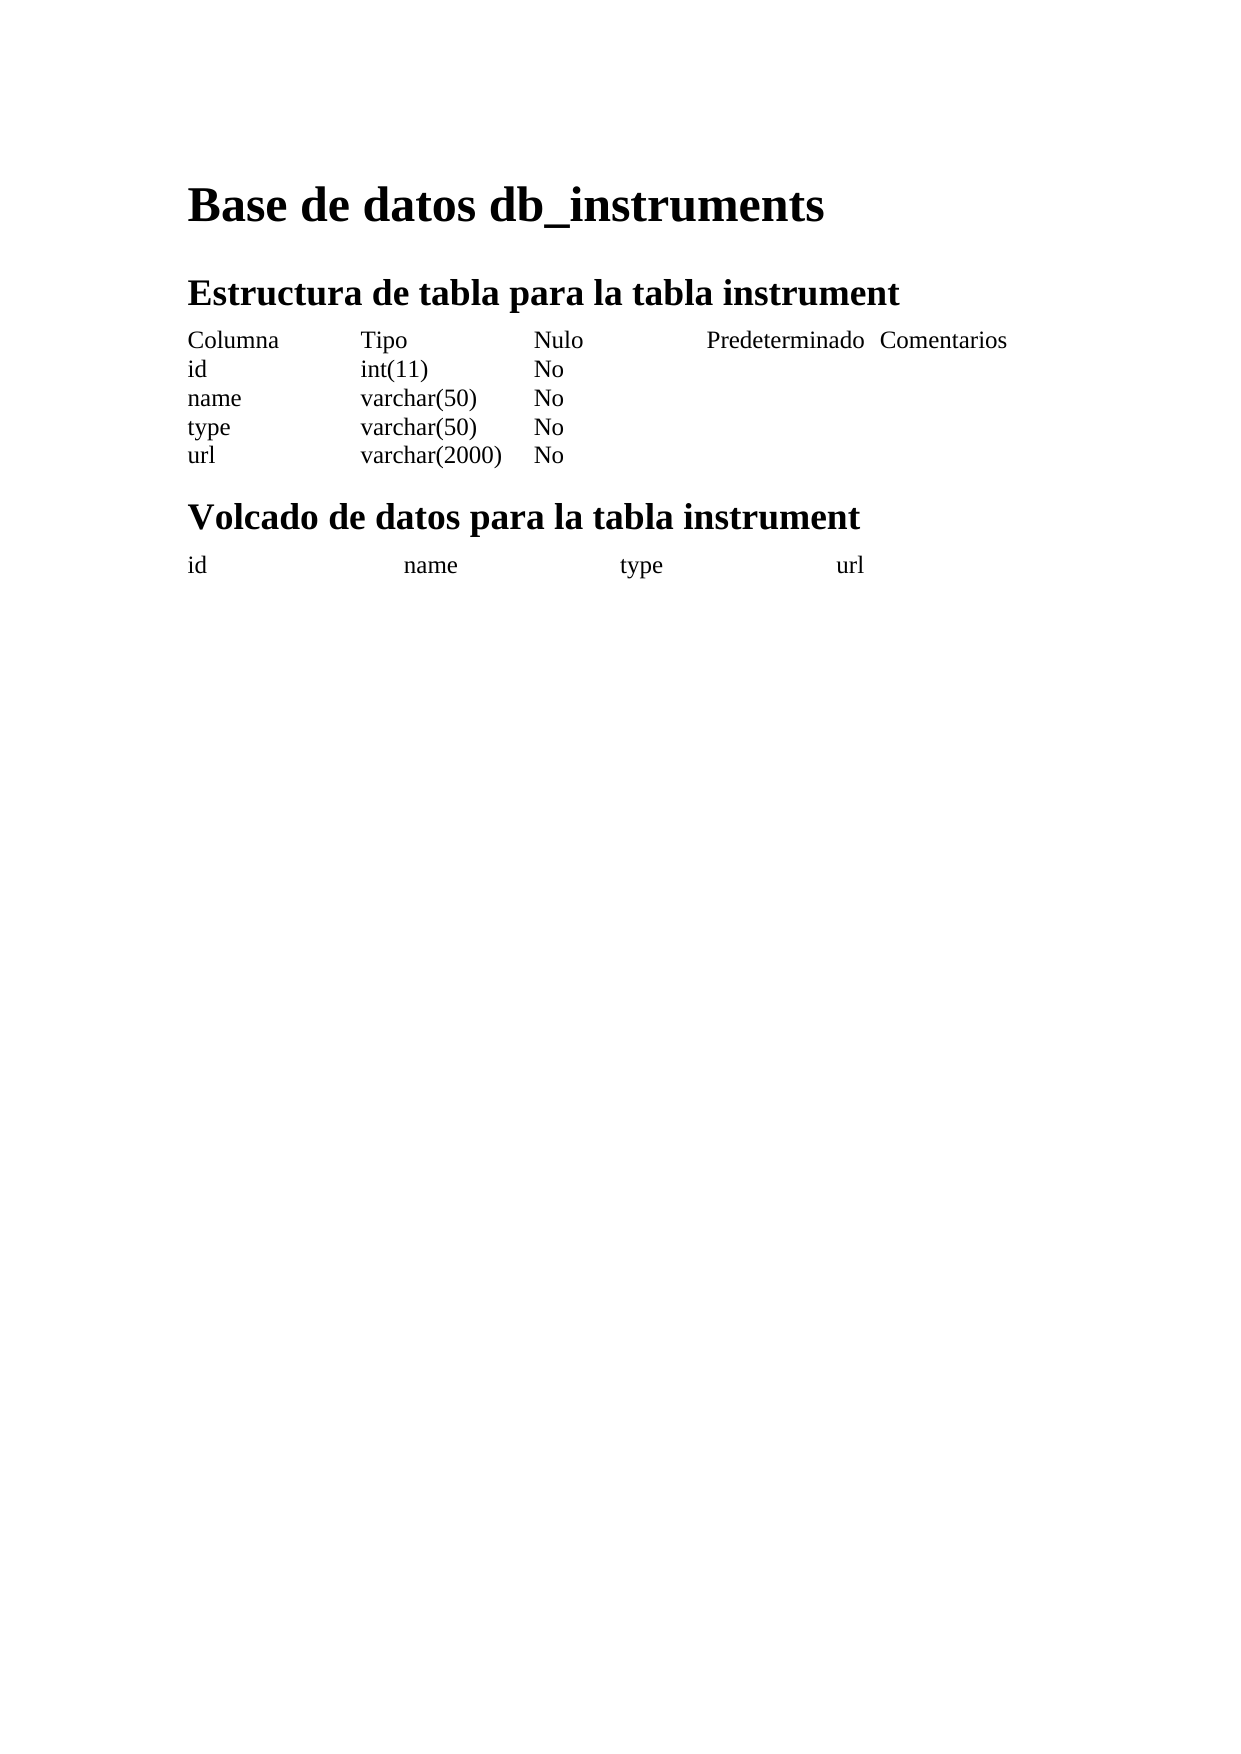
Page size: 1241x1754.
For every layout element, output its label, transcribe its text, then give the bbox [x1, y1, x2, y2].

table_cell [880, 412, 1053, 441]
table_header Tipo [360, 326, 533, 354]
table_header Nulo [534, 326, 706, 354]
table_cell id [188, 354, 360, 383]
subtitle Volcado de datos para la tabla instrument [187, 494, 1053, 537]
table_cell int(11) [360, 354, 533, 383]
table_header url [836, 550, 1053, 579]
table_header Predeterminado [706, 326, 879, 354]
table_cell varchar(50) [360, 412, 533, 441]
table_cell [880, 441, 1053, 469]
table_cell type [188, 412, 360, 441]
table_cell url [188, 441, 360, 469]
table_header name [404, 550, 620, 579]
table_cell No [534, 412, 706, 441]
table_cell [706, 412, 879, 441]
table_cell name [188, 383, 360, 412]
table_header Comentarios [880, 326, 1053, 354]
table_cell No [534, 354, 706, 383]
table_cell [880, 383, 1053, 412]
table_cell No [534, 383, 706, 412]
table_cell No [534, 441, 706, 469]
table_cell [706, 383, 879, 412]
subtitle Estructura de tabla para la tabla instrument [187, 270, 1053, 313]
table_header Columna [188, 326, 360, 354]
table_cell [706, 354, 879, 383]
table_cell [706, 441, 879, 469]
table_header id [188, 550, 404, 579]
table_cell varchar(50) [360, 383, 533, 412]
table_cell [880, 354, 1053, 383]
table_header type [620, 550, 836, 579]
table_cell varchar(2000) [360, 441, 533, 469]
subtitle Base de datos db_instruments [187, 175, 1053, 232]
